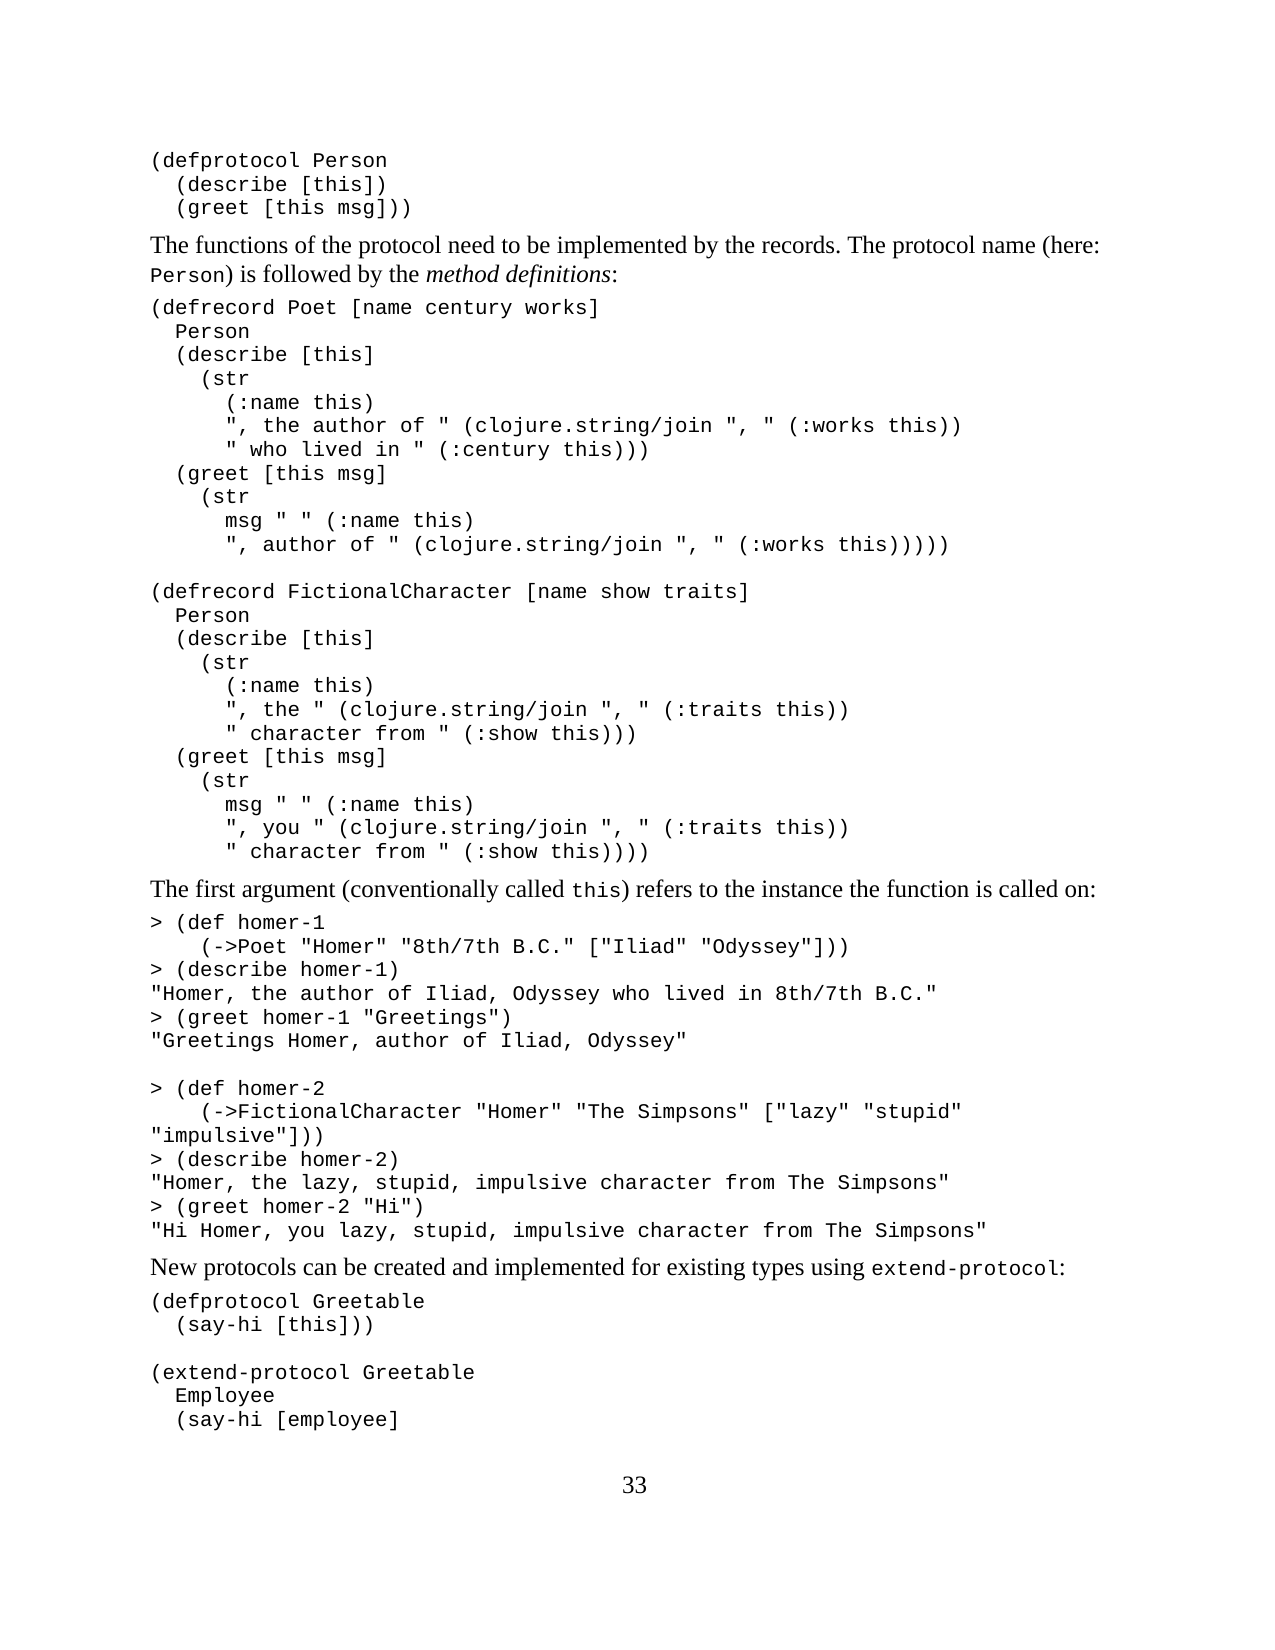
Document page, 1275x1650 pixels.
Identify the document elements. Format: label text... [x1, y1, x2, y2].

text (describe [this]) [150, 174, 1125, 197]
text (str [150, 652, 1125, 676]
text > (def homer-1 [150, 912, 1125, 936]
text (defrecord FictionalCharacter [name show traits] [150, 581, 1125, 604]
text msg " " (:name this) [150, 510, 1125, 534]
text (:name this) [150, 676, 1125, 699]
text (->FictionalCharacter "Homer" "The Simpsons" ["lazy" "stupid" "impulsive"])) [150, 1101, 1125, 1149]
text (say-hi [this])) [150, 1314, 1125, 1338]
text New protocols can be created and implemented for existing types using extend-protocol: [150, 1252, 1125, 1282]
text "Homer, the lazy, stupid, impulsive character from The Simpsons" [150, 1172, 1125, 1196]
text (say-hi [employee] [150, 1409, 1125, 1433]
text (defprotocol Person [150, 150, 1125, 174]
text > (describe homer-1) [150, 959, 1125, 983]
text (:name this) [150, 392, 1125, 415]
text > (def homer-2 [150, 1078, 1125, 1101]
text Person [150, 321, 1125, 344]
text The functions of the protocol need to be implemented by the records. The protocol name (here: Person) is followed by the method definitions: [150, 230, 1125, 288]
text (str [150, 368, 1125, 392]
text > (describe homer-2) [150, 1149, 1125, 1172]
text "Homer, the author of Iliad, Odyssey who lived in 8th/7th B.C." [150, 983, 1125, 1007]
text "Hi Homer, you lazy, stupid, impulsive character from The Simpsons" [150, 1219, 1125, 1243]
text Employee [150, 1385, 1125, 1409]
text Person [150, 604, 1125, 628]
text ", the author of " (clojure.string/join ", " (:works this)) [150, 415, 1125, 439]
text ", the " (clojure.string/join ", " (:traits this)) [150, 699, 1125, 723]
text "Greetings Homer, author of Iliad, Odyssey" [150, 1030, 1125, 1054]
text (str [150, 486, 1125, 510]
text msg " " (:name this) [150, 794, 1125, 817]
text (describe [this] [150, 628, 1125, 652]
text (extend-protocol Greetable [150, 1362, 1125, 1385]
text " who lived in " (:century this))) [150, 439, 1125, 463]
text (str [150, 770, 1125, 794]
text (greet [this msg] [150, 463, 1125, 486]
text (greet [this msg] [150, 746, 1125, 770]
text The first argument (conventionally called this) refers to the instance the function is called on: [150, 874, 1125, 903]
text ", author of " (clojure.string/join ", " (:works this))))) [150, 534, 1125, 557]
text " character from " (:show this))) [150, 723, 1125, 746]
text > (greet homer-1 "Greetings") [150, 1007, 1125, 1030]
text (defrecord Poet [name century works] [150, 297, 1125, 321]
text (defprotocol Greetable [150, 1291, 1125, 1314]
text > (greet homer-2 "Hi") [150, 1196, 1125, 1219]
text (greet [this msg])) [150, 197, 1125, 221]
text ", you " (clojure.string/join ", " (:traits this)) [150, 817, 1125, 841]
text (->Poet "Homer" "8th/7th B.C." ["Iliad" "Odyssey"])) [150, 936, 1125, 959]
text (describe [this] [150, 344, 1125, 368]
text " character from " (:show this)))) [150, 841, 1125, 865]
